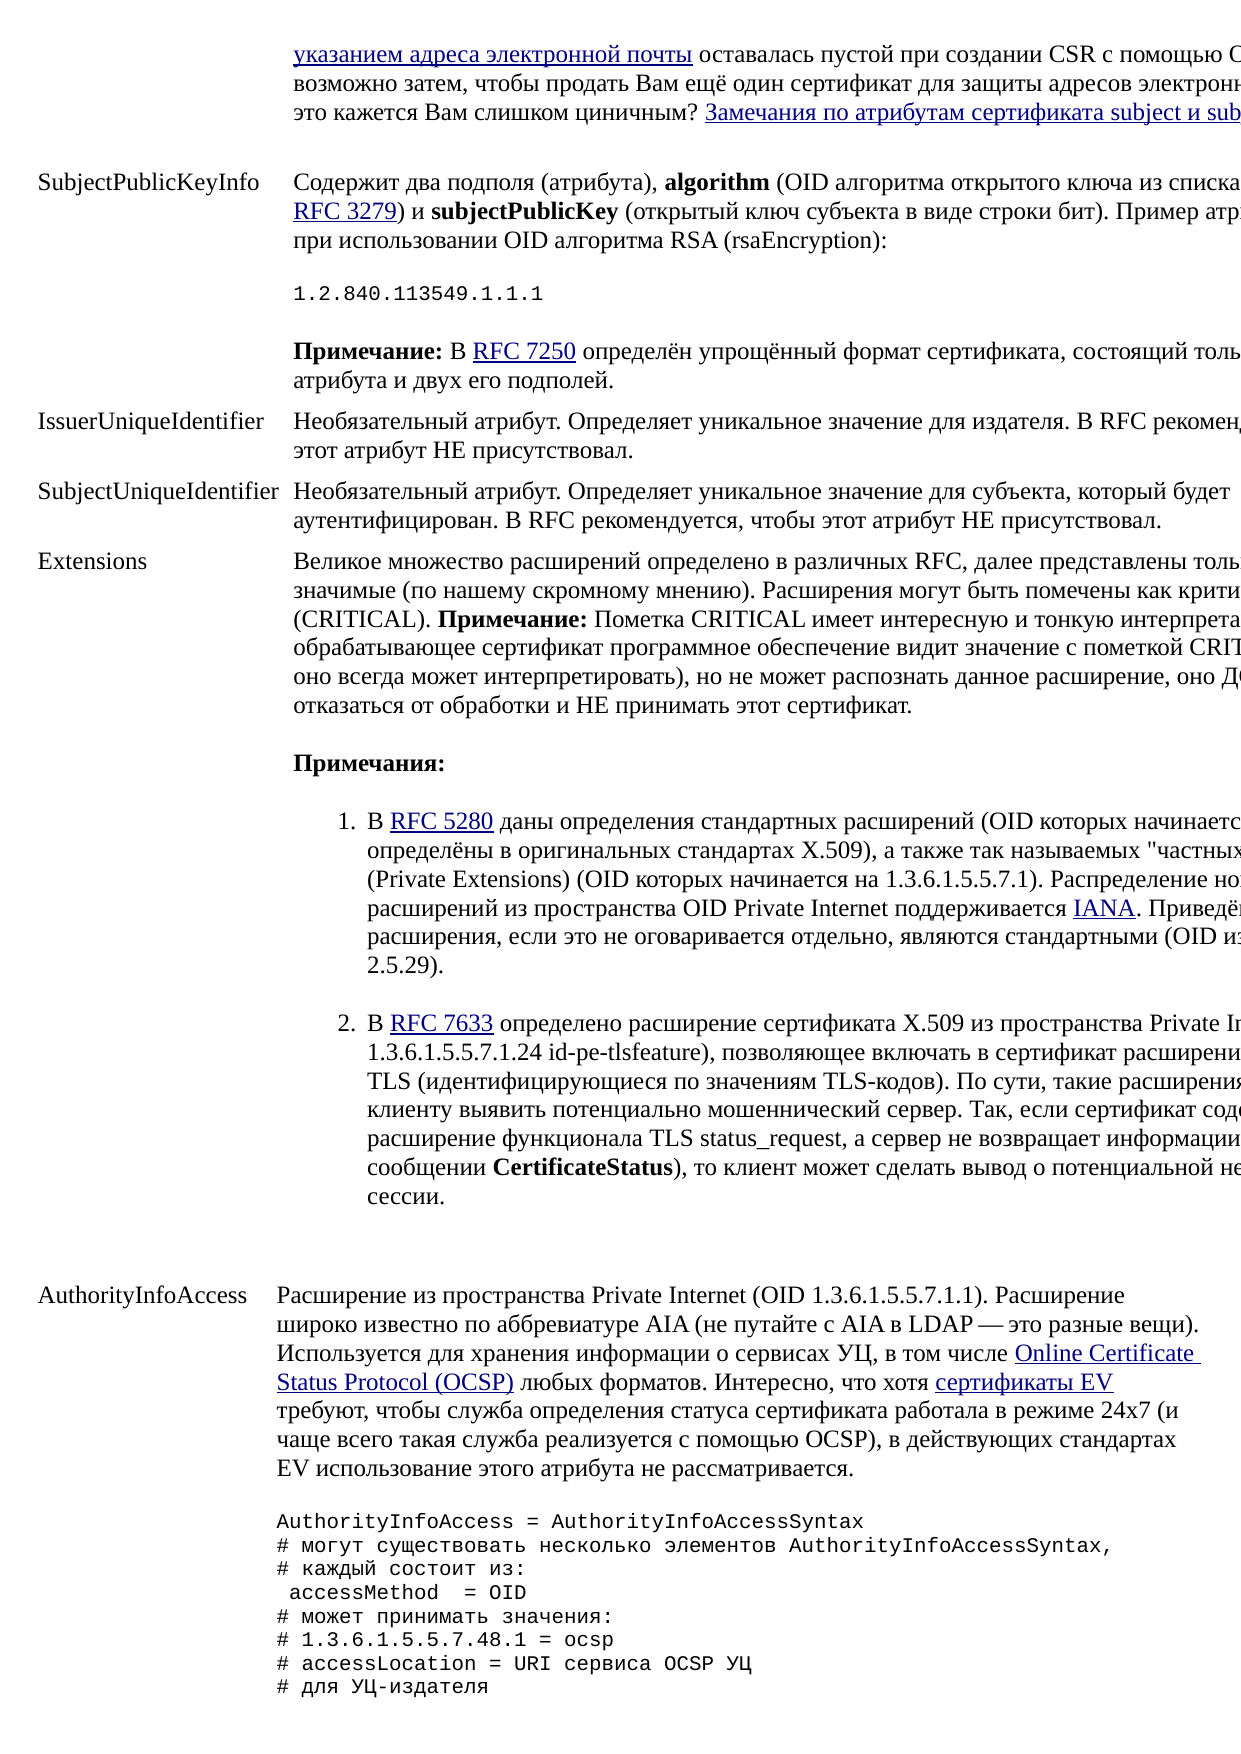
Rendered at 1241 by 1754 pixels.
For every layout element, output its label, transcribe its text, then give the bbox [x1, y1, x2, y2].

table_cell Необязательный атрибут. Определяет уникальное значение для субъекта, который будет аутентифицирован. В RFC рекомендуется, чтобы этот атрибут НЕ присутствовал. [287, 470, 1240, 540]
table_header AuthorityInfoAccess [31, 1274, 270, 1706]
table_cell Необязательный атрибут. Определяет уникальное значение для издателя. В RFC рекомендуется, чтобы этот атрибут НЕ присутствовал. [287, 400, 1240, 470]
table_cell IssuerUniqueIdentifier [31, 400, 287, 470]
table_cell DN, определяющий субъекта, ассоциированного с этим сертификатом. Если это корневой сертификат, в атрибутах issuer и subject будут одинаковые DN (и в атрибуте BasicConstraints CA будет установлено в TRUE). В сертификате конечного пользователя/сервера DN в атрибуте subject тем или иным способом идентифицирует конечного субъекта. Как правило, атрибут CN (RDN) данного DN идентифицирует некоторое уникальное имя конечного субъекта, который будет сертифицирован или аутентифицирован. Значение атрибута subject может состоять из подмножества набора атрибутов domainComponent (DC=), countryName (C=), commonName (CN=), surname (SN=), givenName (GN=), pseudonym, serialNumber, title, organizationName (O=), organizationalUnitName (OU=), stateOrProvinceName (ST=) и localityName (L=). DN субъекта для аутентификации доступа к веб-сайту может выглядеть так: # Разбиение на две строки показано исключительно для удобства C=MY,ST=another state,L=another city,O=my company,OU=certs, CN=www.example.com # Существуют различные интерпретации атрибутов RDN, # далее представлены общепринятые значения. # В случае персонального сертификата, могут встречаться атрибуты # GN=, SN= или pseudonym= # C = двухбуквенный код страны согласно ISO3166 # ST = штат или область (край) # L = местоположение, обычно - город # O = организация - название компании # OU = подразделение организации, обычно - подразделение или наименование группы объектов # CN = общепринятое имя, обычно - наименование конечного субъекта, например www.example.com Однако некоторые сертификаты используют DN из атрибута issuer и заменяют атрибут CN (RDN) именем аутентифицируемого субъекта. Исходя из такой логики, DN субъекта, сформированный на основании DN атрибута issuer из примера выше, будет выглядеть так: # Разбиение на две строки показано исключительно для удобства C=MY,ST=some state,L=some city,O=Expensive Certs inc, OU=X.509 certs,CN=www.example.com В приведённом примере CN=www.example.com будет срабатывать, если при доступе к веб-сайту используется URL http://www.example.com. Если же для доступа к этому сайту также используется http://example.com, процесс проверки сертификата завершится неудачей. В этом случае можно использовать атрибут subjectAltName для расширения сферы действия сертификата, чтобы включить example.com (или любые другие доменные имена, на которые распространяется действие этого сертификата). Такой сертификат многие поставщики называют SAN-сертификатом. Хотя большинство сертификатов в настоящее время (2011 год) используют для описания субъекта RDN CN= атрибута subject, RFC 6125 рекомендует использовать атрибут subjectAltName, содержащий наименование конечного субъекта, и чтобы при валидации наименования субъекта значение атрибута subjectAltName имело бы приоритет перед значением атрибута CN= в атрибуте subject. Возможно, через некоторое время все приложения и издатели сертификатов будут придерживаться этих принципов, и потому, для обработки всех возможных вариантов, наименование субъекта следует помещать и в значение атрибута CN= атрибута subject, и в атрибуте subjectAltName. Атрибут subject может быть пустым, в этом случае субъект, который будет аутентифицирован, определяется в атрибуте subjectAltName. Форма CN=www.example.com/emailAddress=me@example.com встречается часто и обычно создаётся по умолчанию инструментами OpenSSL при генерации запроса на подписание сертификата (Certificate Signing Request, CSR). В этой форме определяется второй атрибут emailAddress, который может присутствовать или не присутствовать. Большинство удостоверяющих центров требуют, чтобы строка с указанием адреса электронной почты оставалась пустой при создании CSR с помощью OpenSSL, возможно затем, чтобы продать Вам ещё один сертификат для защиты адресов электронной почты. Или это кажется Вам слишком циничным? Замечания по атрибутам сертификата subject и subjectAltName. [287, 33, 1240, 161]
table_cell Великое множество расширений определено в различных RFC, далее представлены только самые значимые (по нашему скромному мнению). Расширения могут быть помечены как критичные (CRITICAL). Примечание: Пометка CRITICAL имеет интересную и тонкую интерпретацию. Если обрабатывающее сертификат программное обеспечение видит значение с пометкой CRITICAL (которую оно всегда может интерпретировать), но не может распознать данное расширение, оно ДОЛЖНО отказаться от обработки и НЕ принимать этот сертификат. Примечания: В RFC 5280 даны определения стандартных расширений (OID которых начинается на 2.5.29, определёны в оригинальных стандартах X.509), а также так называемых "частных расширений" (Private Extensions) (OID которых начинается на 1.3.6.1.5.5.7.1). Распределение номеров для расширений из пространства OID Private Internet поддерживается IANA. Приведённые ниже расширения, если это не оговаривается отдельно, являются стандартными (OID из пространства 2.5.29). В RFC 7633 определено расширение сертификата X.509 из пространства Private Internet (OID 1.3.6.1.5.5.7.1.24 id-pe-tlsfeature), позволяющее включать в сертификат расширения функционала TLS (идентифицирующиеся по значениям TLS-кодов). По сути, такие расширения могут позволить клиенту выявить потенциально мошеннический сервер. Так, если сертификат содержит расширение функционала TLS status_request, а сервер не возвращает информации о статусе (в сообщении CertificateStatus), то клиент может сделать вывод о потенциальной небезопасности сессии. [287, 540, 1240, 1245]
table_cell Содержит два подполя (атрибута), algorithm (OID алгоритма открытого ключа из списка, определённого в RFC 3279) и subjectPublicKey (открытый ключ субъекта в виде строки бит). Пример атрибута algorithm при использовании OID алгоритма RSA (rsaEncryption): 1.2.840.113549.1.1.1 Примечание: В RFC 7250 определён упрощённый формат сертификата, состоящий только из данного атрибута и двух его подполей. [287, 161, 1240, 400]
table_cell SubjectUniqueIdentifier [31, 470, 287, 540]
table_cell SubjectPublicKeyInfo [31, 161, 287, 400]
table_header [31, 1245, 1210, 1274]
table_cell Extensions [31, 540, 287, 1245]
table_cell [31, 33, 287, 161]
table_header Расширение из пространства Private Internet (OID 1.3.6.1.5.5.7.1.1). Расширение широко известно по аббревиатуре AIA (не путайте с AIA в LDAP — это разные вещи). Используется для хранения информации о сервисах УЦ, в том числе Online Certificate Status Protocol (OCSP) любых форматов. Интересно, что хотя сертификаты EV требуют, чтобы служба определения статуса сертификата работала в режиме 24x7 (и чаще всего такая служба реализуется с помощью OCSP), в действующих стандартах EV использование этого атрибута не рассматривается. AuthorityInfoAccess = AuthorityInfoAccessSyntax # могут существовать несколько элементов AuthorityInfoAccessSyntax, # каждый состоит из: accessMethod = OID # может принимать значения: # 1.3.6.1.5.5.7.48.1 = ocsp # accessLocation = URI сервиса OCSP УЦ # для УЦ-издателя [270, 1274, 1210, 1706]
